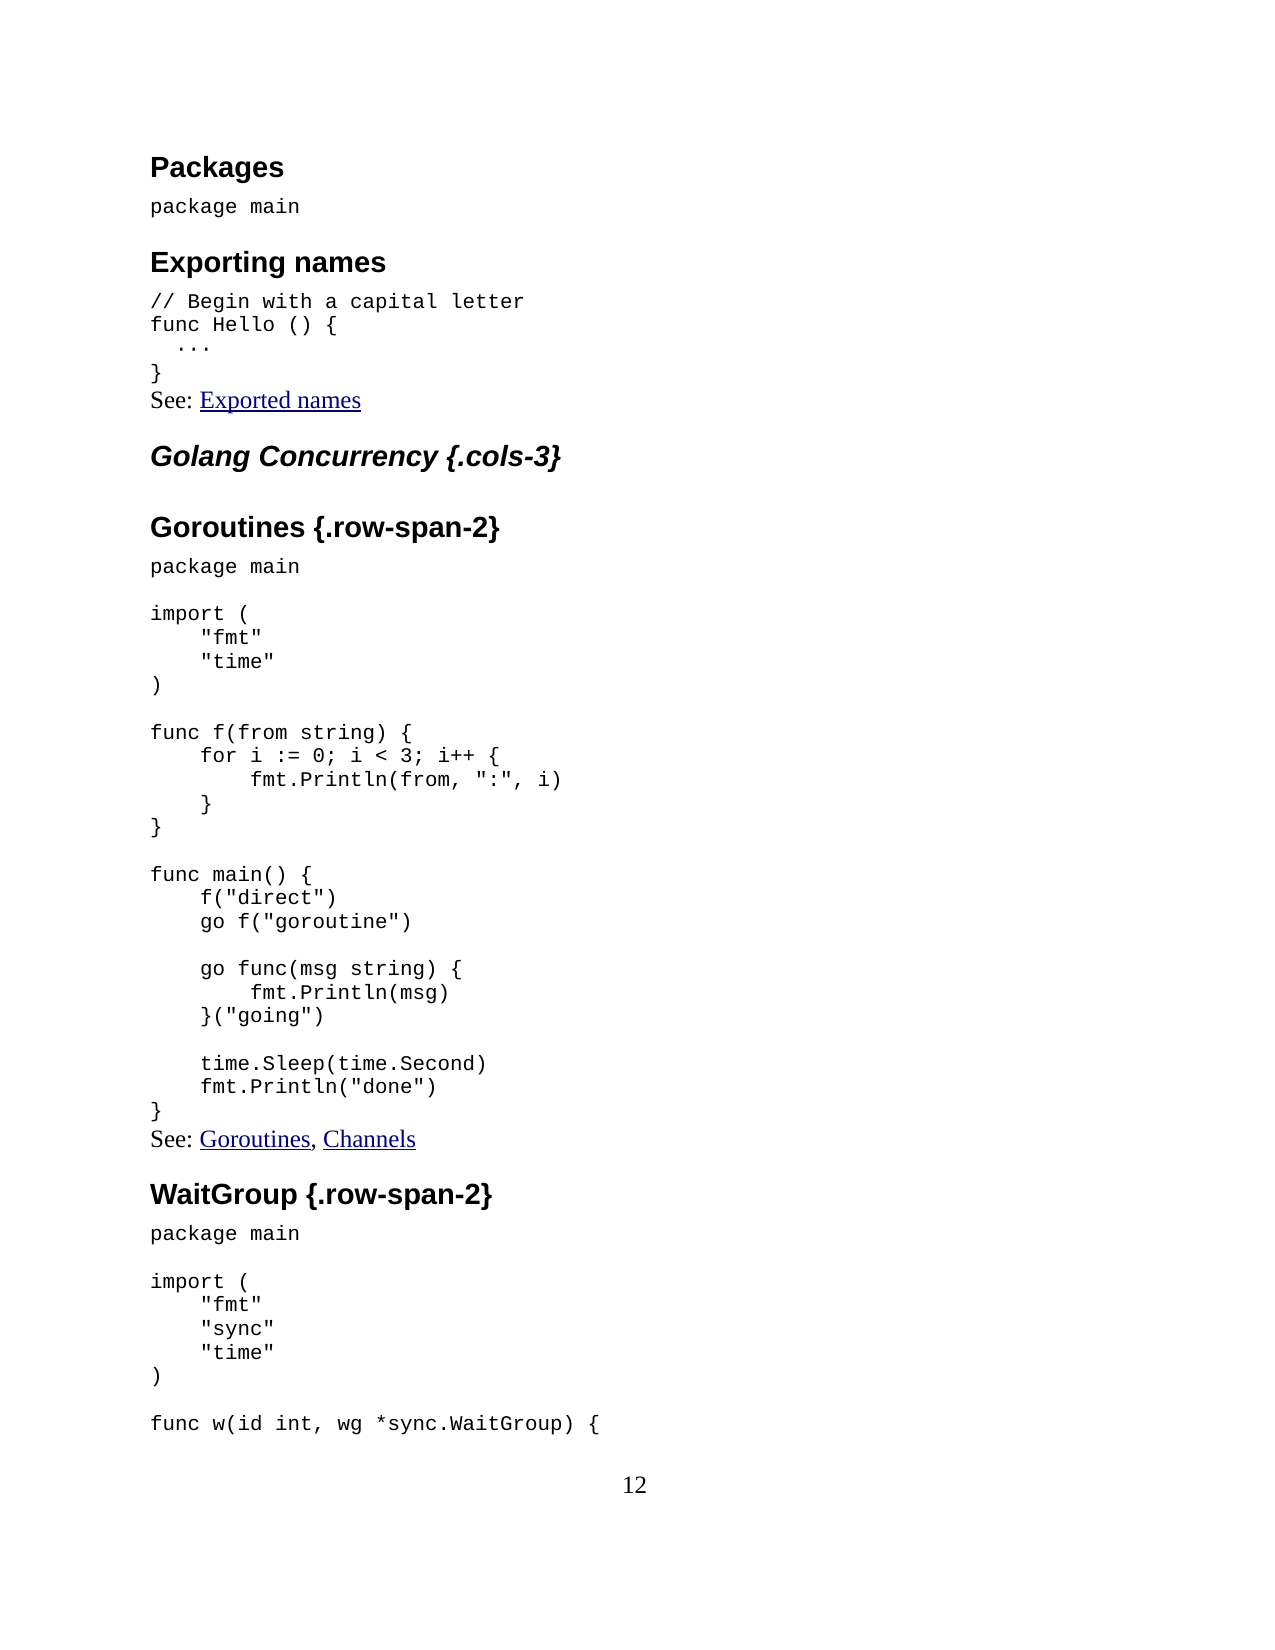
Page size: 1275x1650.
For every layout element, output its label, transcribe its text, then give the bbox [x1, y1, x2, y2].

text package main [150, 1223, 1125, 1247]
text package main [150, 556, 1125, 580]
text go func(msg string) { [150, 958, 1125, 982]
text } [150, 793, 1125, 816]
text fmt.Println("done") [150, 1076, 1125, 1100]
text ) [150, 1365, 1125, 1389]
text ) [150, 674, 1125, 698]
subtitle Golang Concurrency {.cols-3} [150, 439, 1125, 473]
text } [150, 1100, 1125, 1124]
text }("going") [150, 1005, 1125, 1029]
text import ( [150, 1271, 1125, 1294]
text // Begin with a capital letter [150, 291, 1125, 314]
text f("direct") [150, 887, 1125, 911]
text } [150, 816, 1125, 840]
text func f(from string) { [150, 722, 1125, 745]
text func Hello () { [150, 314, 1125, 338]
subtitle Exporting names [150, 245, 1125, 278]
subtitle Goroutines {.row-span-2} [150, 510, 1125, 544]
text package main [150, 196, 1125, 220]
text "fmt" [150, 1294, 1125, 1318]
subtitle Packages [150, 150, 1125, 183]
text fmt.Println(msg) [150, 982, 1125, 1005]
subtitle WaitGroup {.row-span-2} [150, 1177, 1125, 1211]
text "time" [150, 651, 1125, 674]
text See: Exported names [150, 385, 1125, 414]
text time.Sleep(time.Second) [150, 1053, 1125, 1076]
text See: Goroutines, Channels [150, 1124, 1125, 1152]
text func main() { [150, 863, 1125, 887]
text func w(id int, wg *sync.WaitGroup) { [150, 1413, 1125, 1436]
text "time" [150, 1342, 1125, 1365]
text fmt.Println(from, ":", i) [150, 769, 1125, 793]
text go f("goroutine") [150, 911, 1125, 934]
text ··· [150, 338, 1125, 362]
text "fmt" [150, 627, 1125, 651]
text import ( [150, 603, 1125, 627]
text } [150, 362, 1125, 385]
text "sync" [150, 1318, 1125, 1342]
text for i := 0; i < 3; i++ { [150, 745, 1125, 769]
